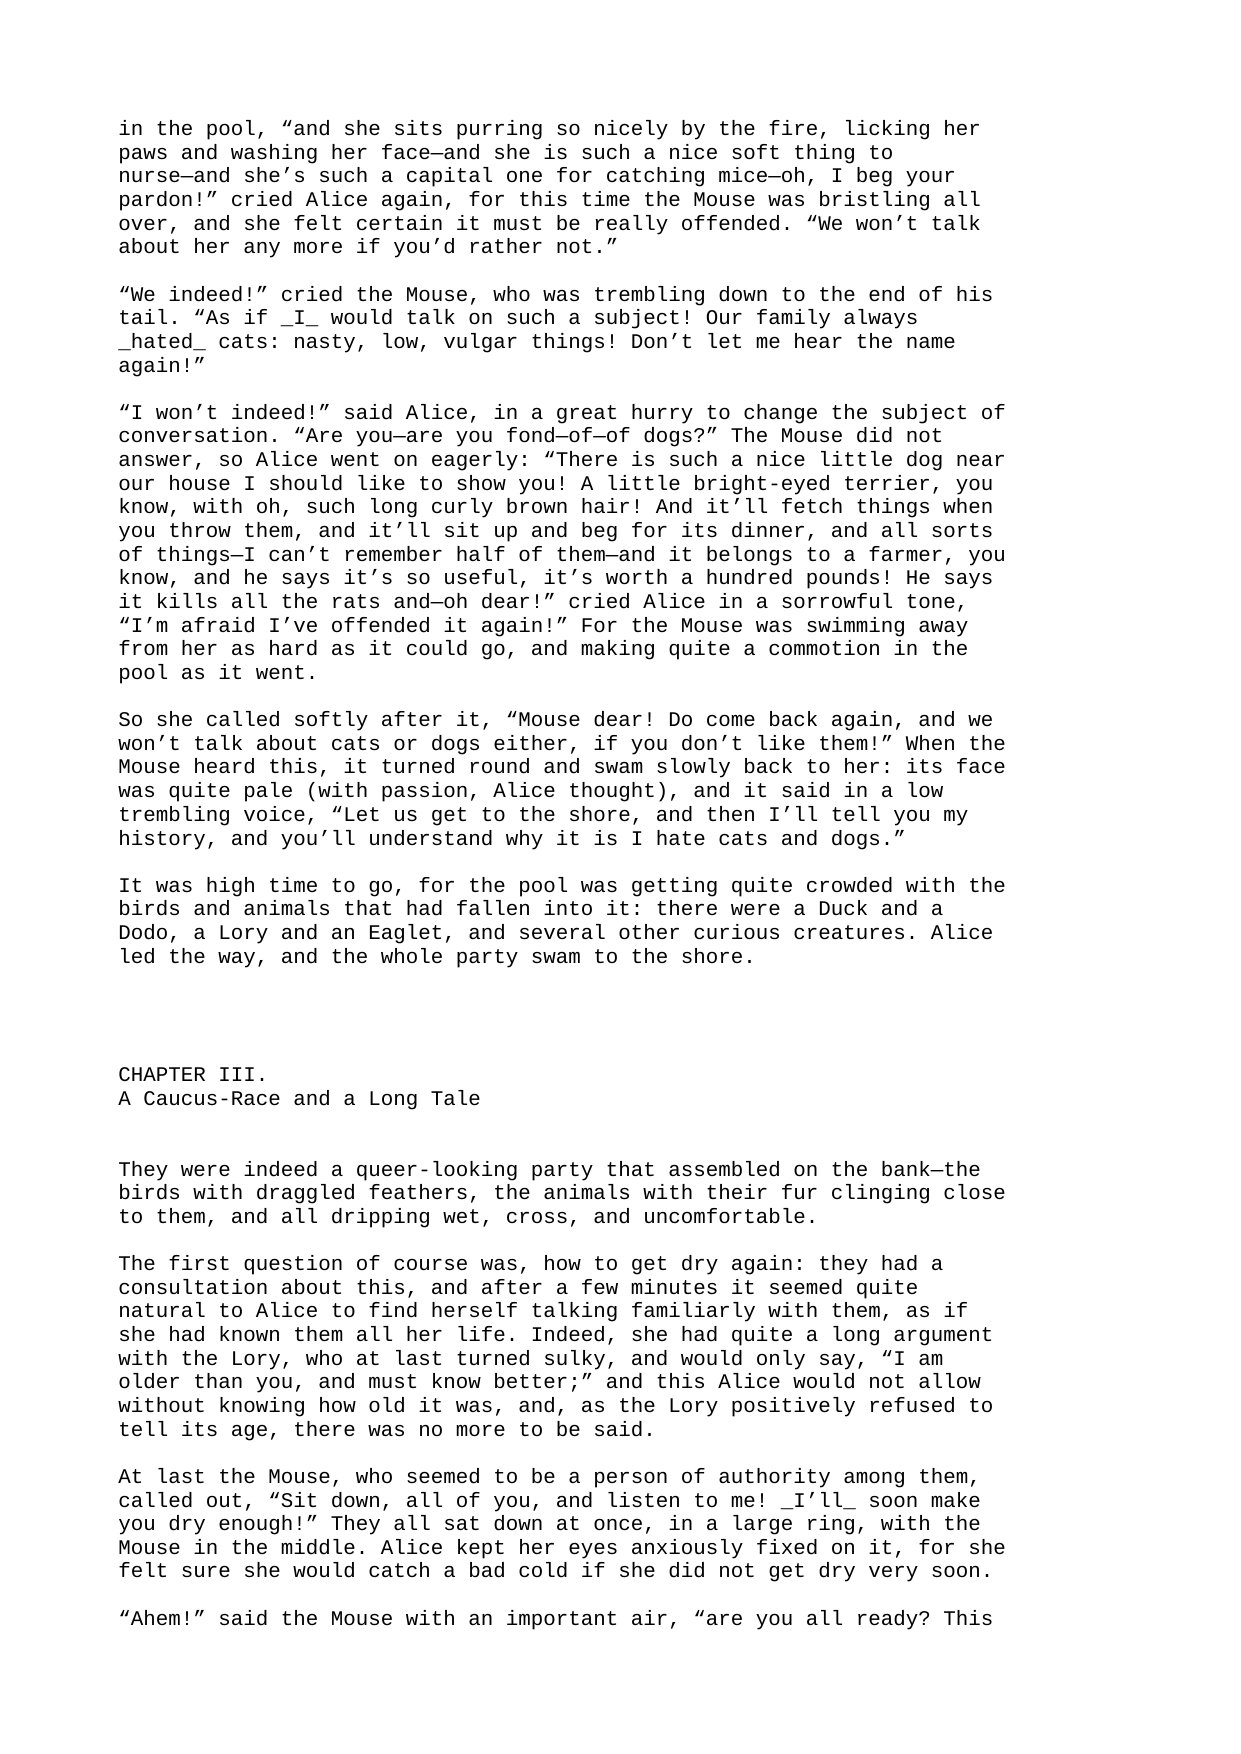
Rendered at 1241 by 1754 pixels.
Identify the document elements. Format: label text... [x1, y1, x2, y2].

text They were indeed a queer-looking party that assembled on the bank—the [118, 1158, 1122, 1182]
text about her any more if you’d rather not.” [118, 236, 1122, 260]
text At last the Mouse, who seemed to be a person of authority among them, [118, 1466, 1122, 1489]
text pardon!” cried Alice again, for this time the Mouse was bristling all [118, 189, 1122, 213]
text birds with draggled feathers, the animals with their fur clinging close [118, 1182, 1122, 1206]
text Mouse heard this, it turned round and swam slowly back to her: its face [118, 757, 1122, 780]
text without knowing how old it was, and, as the Lory positively refused to [118, 1395, 1122, 1419]
text over, and she felt certain it must be really offended. “We won’t talk [118, 213, 1122, 236]
text paws and washing her face—and she is such a nice soft thing to [118, 142, 1122, 165]
text from her as hard as it could go, and making quite a commotion in the [118, 638, 1122, 662]
text CHAPTER III. [118, 1064, 1122, 1088]
text history, and you’ll understand why it is I hate cats and dogs.” [118, 827, 1122, 851]
text _hated_ cats: nasty, low, vulgar things! Don’t let me hear the name [118, 331, 1122, 354]
text nurse—and she’s such a capital one for catching mice—oh, I beg your [118, 165, 1122, 189]
text tell its age, there was no more to be said. [118, 1419, 1122, 1442]
text “Ahem!” said the Mouse with an important air, “are you all ready? This [118, 1608, 1122, 1631]
text “I won’t indeed!” said Alice, in a great hurry to change the subject of [118, 402, 1122, 426]
text it kills all the rats and—oh dear!” cried Alice in a sorrowful tone, [118, 591, 1122, 615]
text “I’m afraid I’ve offended it again!” For the Mouse was swimming away [118, 615, 1122, 638]
text natural to Alice to find herself talking familiarly with them, as if [118, 1300, 1122, 1324]
text answer, so Alice went on eagerly: “There is such a nice little dog near [118, 449, 1122, 473]
text with the Lory, who at last turned sulky, and would only say, “I am [118, 1348, 1122, 1371]
text conversation. “Are you—are you fond—of—of dogs?” The Mouse did not [118, 426, 1122, 449]
text again!” [118, 354, 1122, 378]
text trembling voice, “Let us get to the shore, and then I’ll tell you my [118, 804, 1122, 827]
text in the pool, “and she sits purring so nicely by the fire, licking her [118, 118, 1122, 142]
text our house I should like to show you! A little bright-eyed terrier, you [118, 473, 1122, 496]
text of things—I can’t remember half of them—and it belongs to a farmer, you [118, 544, 1122, 567]
text led the way, and the whole party swam to the shore. [118, 946, 1122, 969]
text you dry enough!” They all sat down at once, in a large ring, with the [118, 1513, 1122, 1537]
text consultation about this, and after a few minutes it seemed quite [118, 1277, 1122, 1300]
text felt sure she would catch a bad cold if she did not get dry very soon. [118, 1561, 1122, 1584]
text “We indeed!” cried the Mouse, who was trembling down to the end of his [118, 284, 1122, 307]
text won’t talk about cats or dogs either, if you don’t like them!” When the [118, 733, 1122, 757]
text The first question of course was, how to get dry again: they had a [118, 1253, 1122, 1277]
text know, and he says it’s so useful, it’s worth a hundred pounds! He says [118, 567, 1122, 591]
text It was high time to go, for the pool was getting quite crowded with the [118, 875, 1122, 898]
text you throw them, and it’ll sit up and beg for its dinner, and all sorts [118, 520, 1122, 544]
text called out, “Sit down, all of you, and listen to me! _I’ll_ soon make [118, 1489, 1122, 1513]
text Dodo, a Lory and an Eaglet, and several other curious creatures. Alice [118, 922, 1122, 946]
text was quite pale (with passion, Alice thought), and it said in a low [118, 780, 1122, 804]
text Mouse in the middle. Alice kept her eyes anxiously fixed on it, for she [118, 1537, 1122, 1561]
text So she called softly after it, “Mouse dear! Do come back again, and we [118, 709, 1122, 733]
text A Caucus-Race and a Long Tale [118, 1088, 1122, 1111]
text birds and animals that had fallen into it: there were a Duck and a [118, 898, 1122, 922]
text she had known them all her life. Indeed, she had quite a long argument [118, 1324, 1122, 1348]
text older than you, and must know better;” and this Alice would not allow [118, 1371, 1122, 1395]
text tail. “As if _I_ would talk on such a subject! Our family always [118, 307, 1122, 331]
text to them, and all dripping wet, cross, and uncomfortable. [118, 1206, 1122, 1229]
text pool as it went. [118, 662, 1122, 686]
text know, with oh, such long curly brown hair! And it’ll fetch things when [118, 496, 1122, 520]
